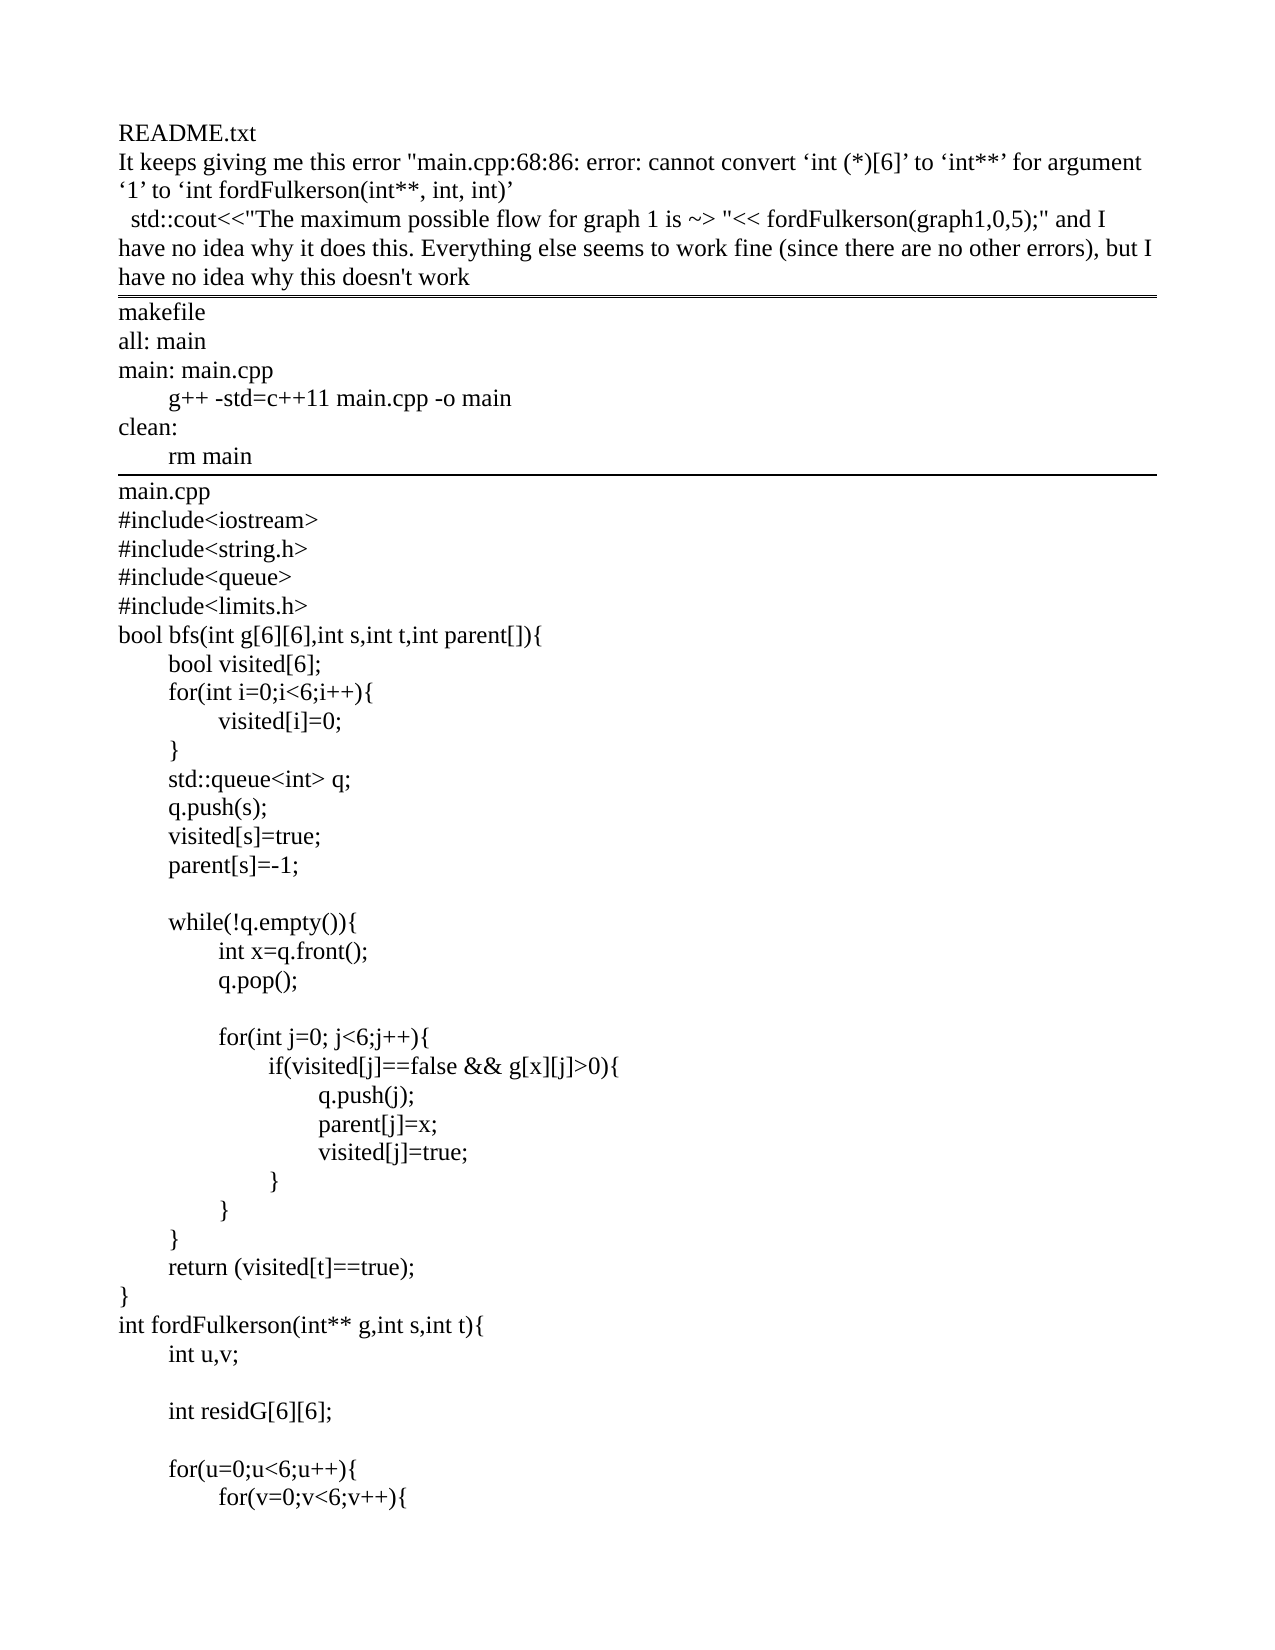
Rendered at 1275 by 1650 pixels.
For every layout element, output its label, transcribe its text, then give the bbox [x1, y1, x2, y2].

text } [118, 1166, 1157, 1195]
text for(v=0;v<6;v++){ [118, 1482, 1157, 1511]
text #include<string.h> [118, 534, 1157, 562]
text } [118, 1224, 1157, 1252]
text visited[s]=true; [118, 821, 1157, 850]
text main.cpp [118, 476, 1157, 505]
text #include<queue> [118, 562, 1157, 591]
text rm main [118, 441, 1157, 474]
text std::queue<int> q; [118, 764, 1157, 792]
text g++ -std=c++11 main.cpp -o main [118, 383, 1157, 412]
text while(!q.empty()){ [118, 907, 1157, 936]
text main: main.cpp [118, 355, 1157, 383]
text q.push(j); [118, 1080, 1157, 1109]
text if(visited[j]==false && g[x][j]>0){ [118, 1051, 1157, 1080]
text for(int j=0; j<6;j++){ [118, 1022, 1157, 1051]
text int x=q.front(); [118, 936, 1157, 965]
text #include<limits.h> [118, 591, 1157, 620]
text std::cout<<"The maximum possible flow for graph 1 is ~> "<< fordFulkerson(graph1,0,5);" and I have no idea why it does this. Everything else seems to work fine (since there are no other errors), but I have no idea why this doesn't work [118, 204, 1157, 295]
text parent[j]=x; [118, 1109, 1157, 1137]
text return (visited[t]==true); [118, 1252, 1157, 1281]
text #include<iostream> [118, 505, 1157, 534]
text for(int i=0;i<6;i++){ [118, 677, 1157, 706]
text q.push(s); [118, 792, 1157, 821]
text makefile [118, 298, 1157, 326]
text It keeps giving me this error "main.cpp:68:86: error: cannot convert ‘int (*)[6]’ to ‘int**’ for argument ‘1’ to ‘int fordFulkerson(int**, int, int)’ [118, 147, 1157, 204]
text visited[j]=true; [118, 1137, 1157, 1166]
text bool visited[6]; [118, 649, 1157, 677]
text int u,v; [118, 1339, 1157, 1367]
text all: main [118, 326, 1157, 355]
text } [118, 735, 1157, 764]
text q.pop(); [118, 965, 1157, 994]
text parent[s]=-1; [118, 850, 1157, 879]
text bool bfs(int g[6][6],int s,int t,int parent[]){ [118, 620, 1157, 649]
text } [118, 1281, 1157, 1310]
text int fordFulkerson(int** g,int s,int t){ [118, 1310, 1157, 1339]
text int residG[6][6]; [118, 1396, 1157, 1425]
text } [118, 1195, 1157, 1224]
text README.txt [118, 118, 1157, 147]
text clean: [118, 412, 1157, 441]
text visited[i]=0; [118, 706, 1157, 735]
text for(u=0;u<6;u++){ [118, 1454, 1157, 1482]
